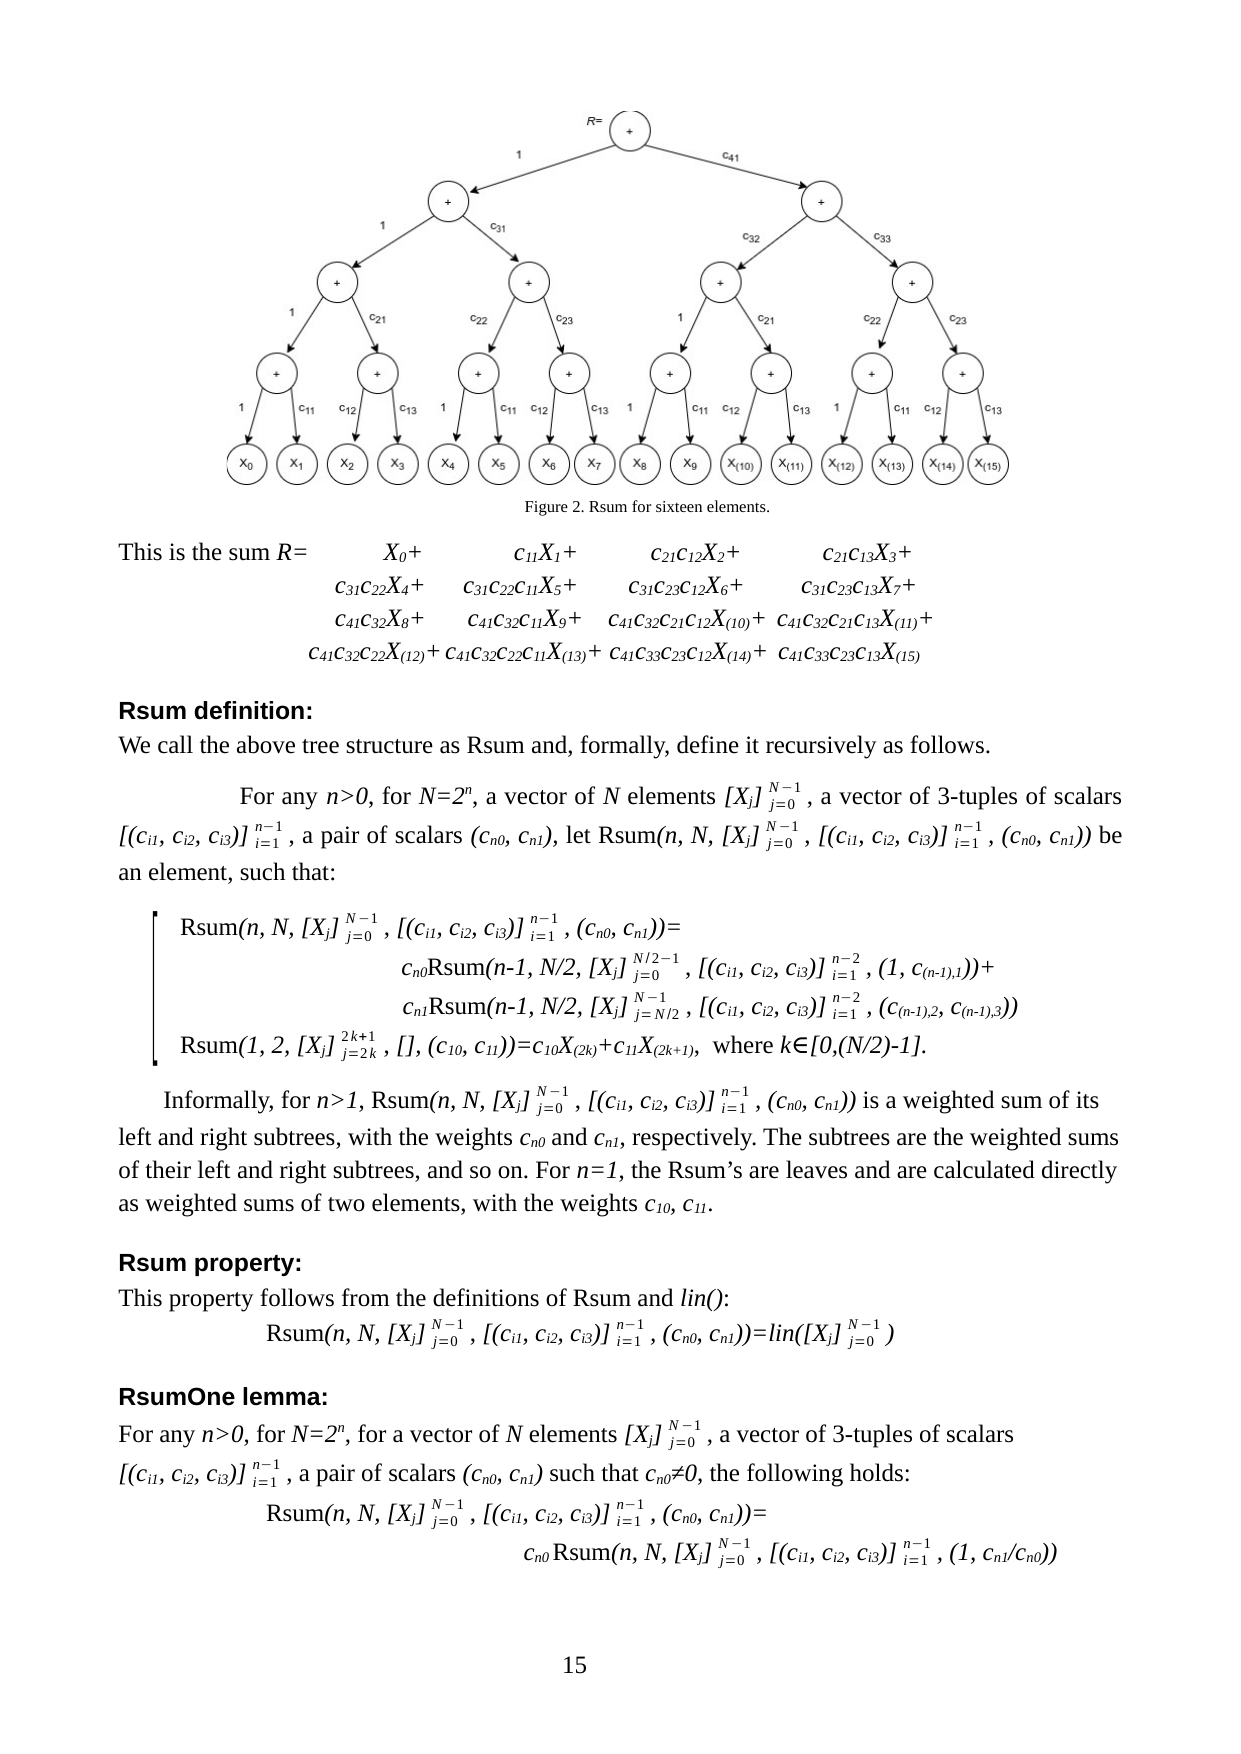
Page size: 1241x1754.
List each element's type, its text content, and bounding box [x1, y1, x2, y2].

text Informally, for n>1, Rsum(n, N, [Xj], [(ci1, ci2, ci3)], (cn0, cn1)) is a weighted sum of its left and right subtrees, with the weights cn0 and cn1, respectively. The subtrees are the weighted sums of their left and right subtrees, and so on. For n=1, the Rsum’s are leaves and are calculated directly as weighted sums of two elements, with the weights c10, c11. [118, 1083, 1122, 1217]
picture [226, 111, 1014, 485]
subtitle Rsum definition: [118, 696, 1122, 724]
text For any n>0, for N=2n, for a vector of N elements [Xj], a vector of 3-tuples of scalars [(ci1, ci2, ci3)], a pair of scalars (cn0, cn1) such that cn0≠0, the following holds: [118, 1417, 1122, 1491]
subtitle RsumOne lemma: [118, 1382, 1122, 1411]
text We call the above tree structure as Rsum and, formally, define it recursively as follows. [118, 731, 1122, 759]
text For any n>0, for N=2n, a vector of N elements [Xj], a vector of 3-tuples of scalars [(ci1, ci2, ci3)], a pair of scalars (cn0, cn1), let Rsum(n, N, [Xj], [(ci1, ci2, ci3)], (cn0, cn1)) be an element, such that: [118, 778, 1122, 885]
text Rsum(n, N, [Xj], [(ci1, ci2, ci3)], (cn0, cn1))= cn0 Rsum(n, N, [Xj], [(ci1, ci2, ci3)], (1, cn1/cn0)) [118, 1495, 1122, 1569]
text This property follows from the definitions of Rsum and lin(): Rsum(n, N, [Xj], [(ci1, ci2, ci3)], (cn0, cn1))=lin([Xj]) [118, 1283, 1122, 1351]
text This is the sum R= X0+ c11X1+ c21c12X2+ c21c13X3+ c31c22X4+ c31c22c11X5+ c31c23c12X6+ c31c23c13X7+ c41c32X8+ c41c32c11X9+ c41c32c21c12X(10)+ c41c32c21c13X(11)+ c41c32c22X(12)+ c41c32c22c11X(13)+ c41c33c23c12X(14)+ c41c33c23c13X(15) [118, 537, 1122, 664]
table_header Rsum(n, N, [Xj], [(ci1, ci2, ci3)], (cn0, cn1))= cn0Rsum(n-1, N/2, [Xj], [(ci1, ci2, ci3)], (1, c(n-1),1))+ cn1Rsum(n-1, N/2, [Xj], [(ci1, ci2, ci3)], (c(n-1),2, c(n-1),3)) Rsum(1, 2, [Xj], [], (c10, c11))=c10X(2k)+c11X(2k+1), where k∈[0,(N/2)-1]. [174, 904, 1111, 1083]
table_header [127, 904, 174, 1083]
subtitle Rsum property: [118, 1248, 1122, 1276]
text Figure 2. Rsum for sixteen elements. [118, 111, 1122, 518]
